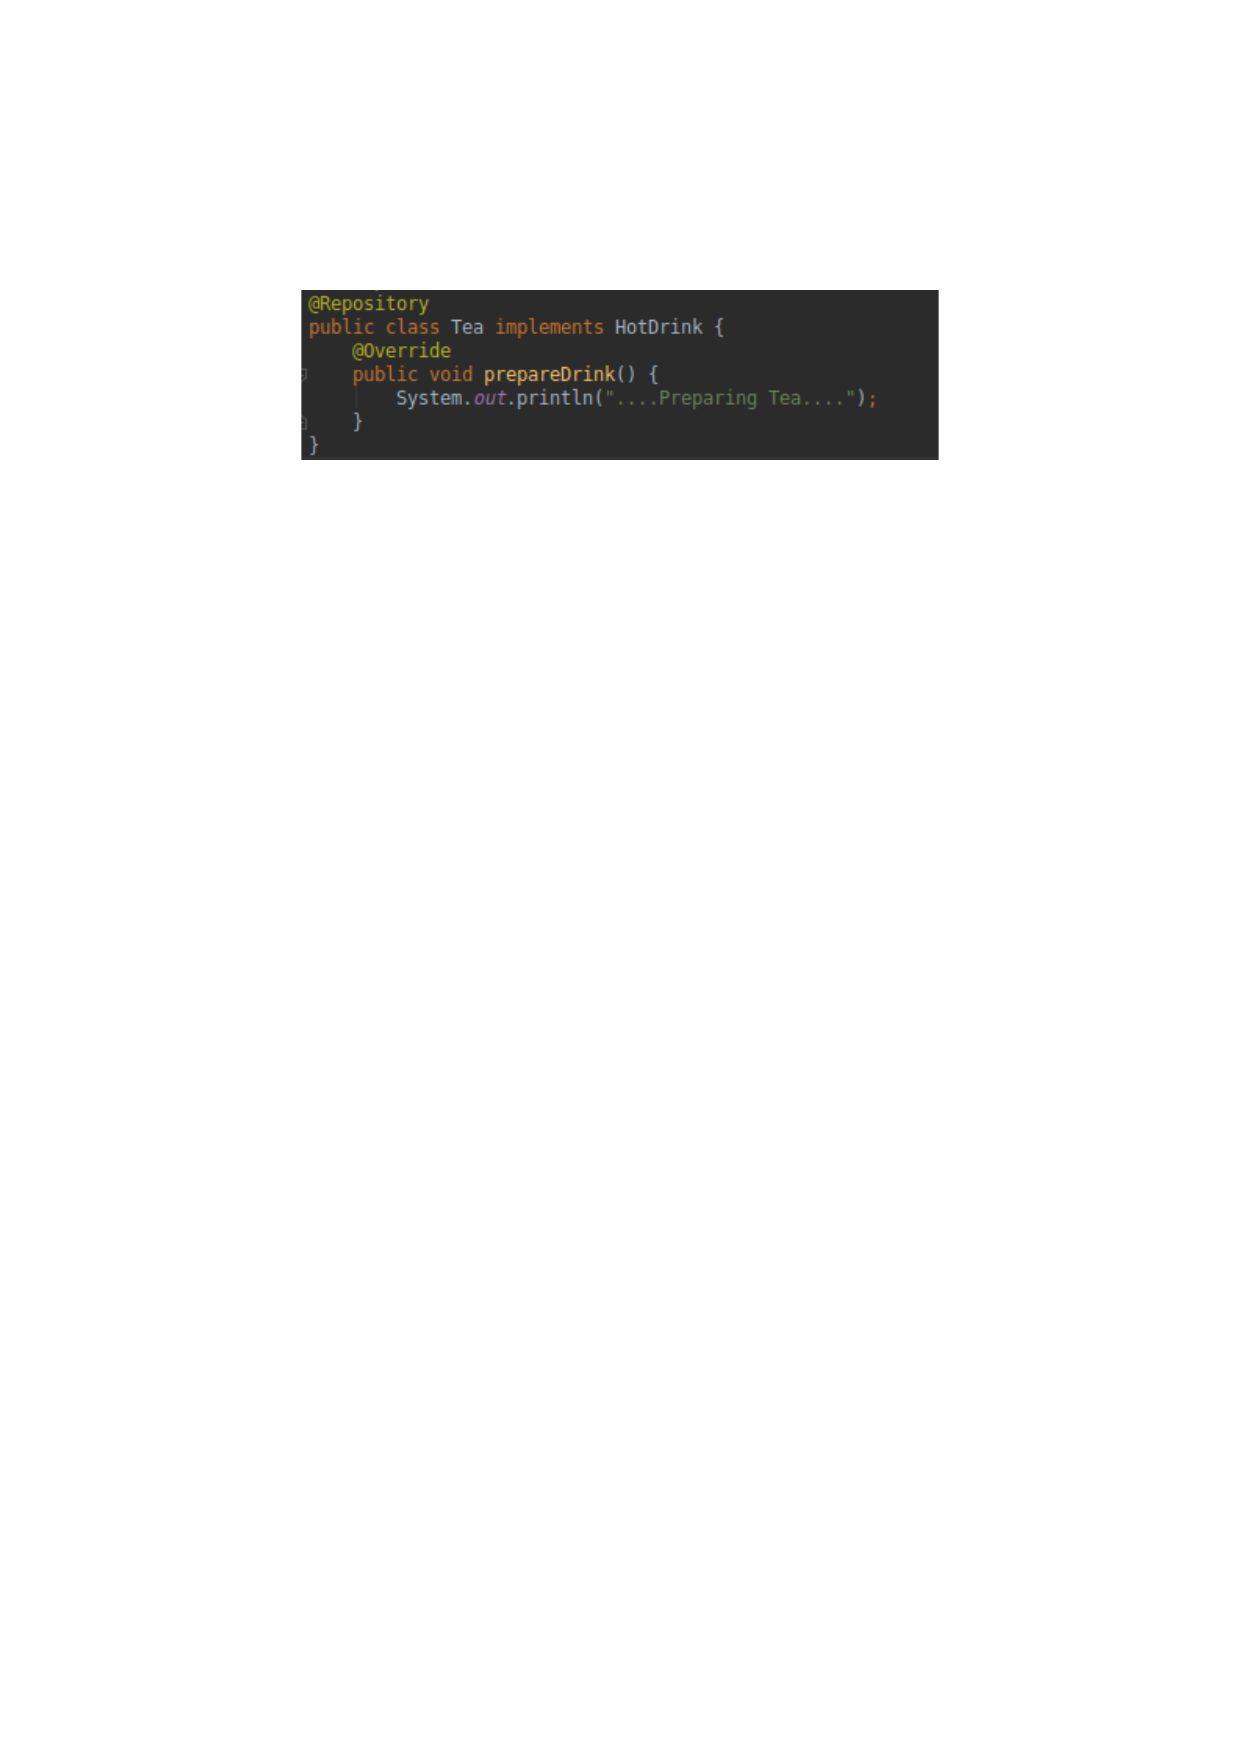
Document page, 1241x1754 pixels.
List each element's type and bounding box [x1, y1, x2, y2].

picture [301, 290, 939, 460]
